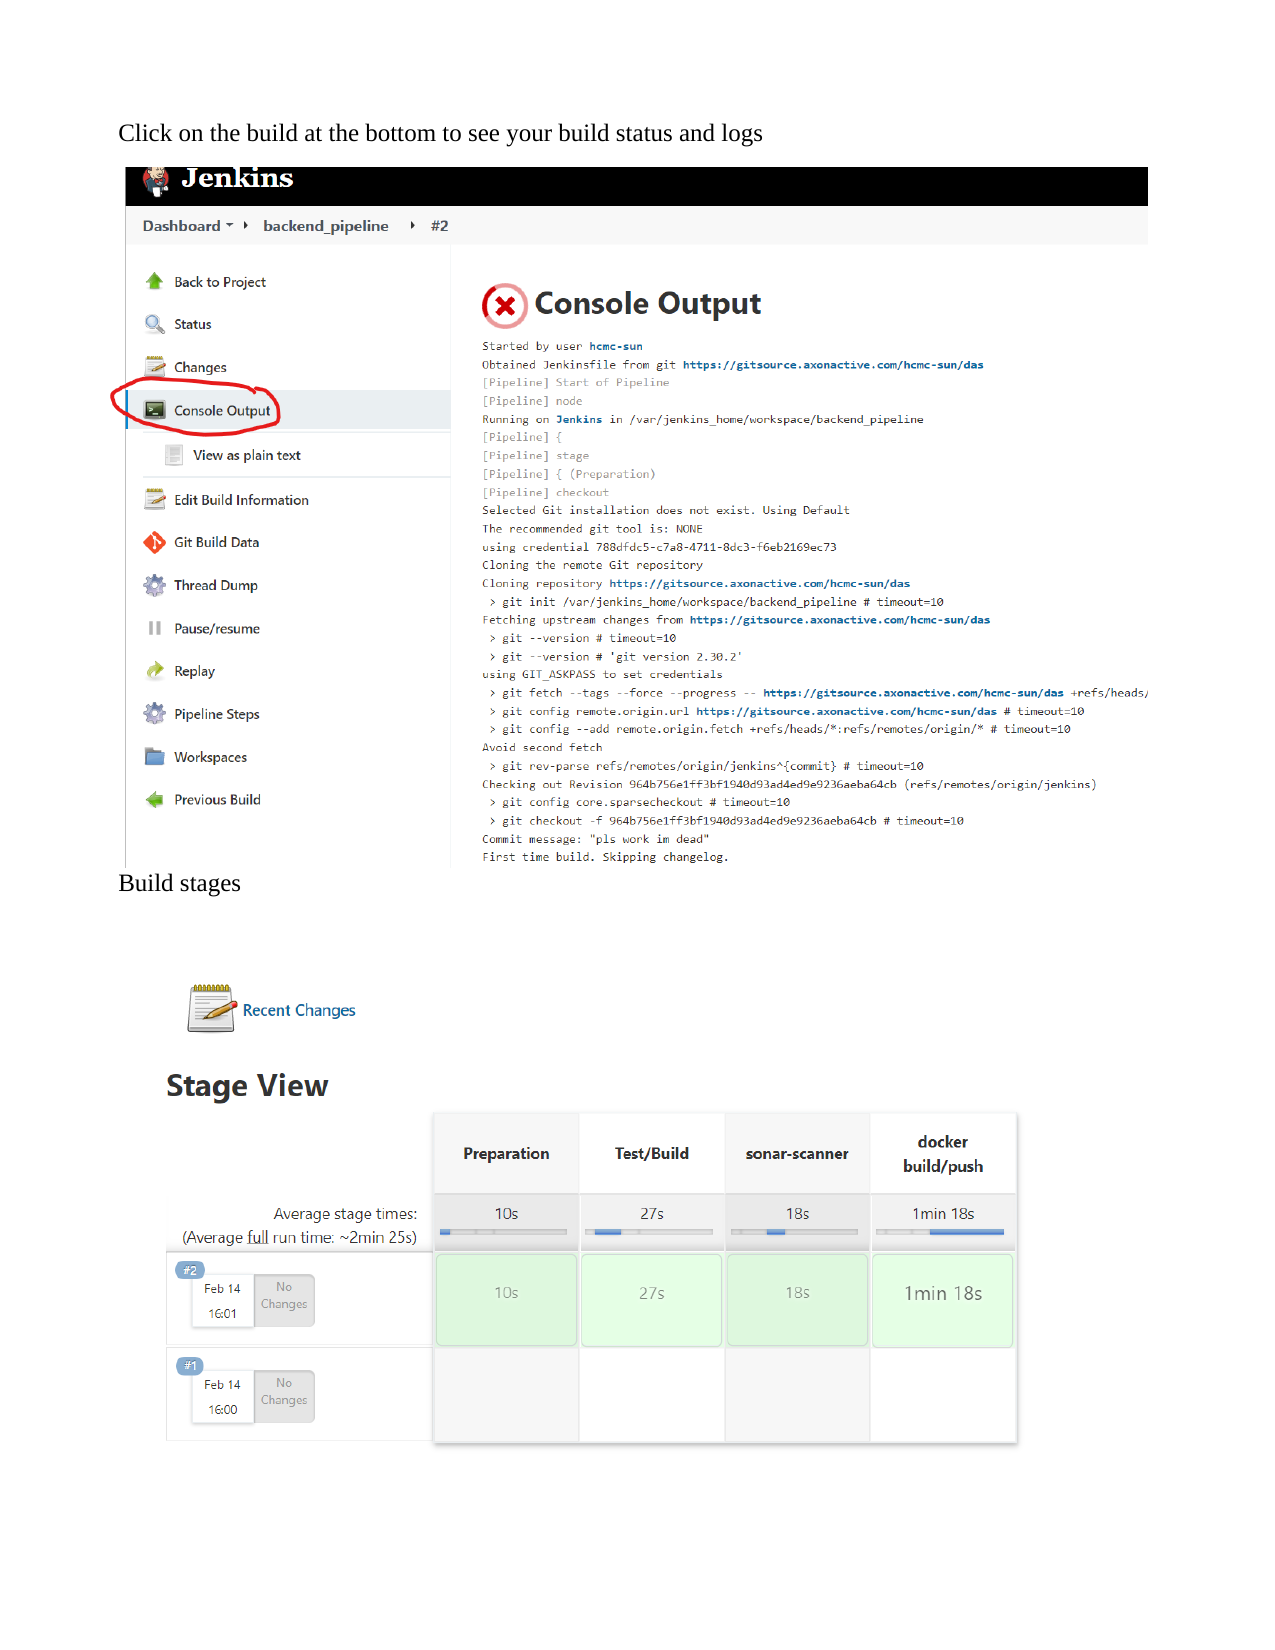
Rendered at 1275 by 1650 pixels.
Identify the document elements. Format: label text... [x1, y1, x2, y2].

text Build stages [118, 147, 1157, 897]
picture [135, 930, 1096, 1480]
text Click on the build at the bottom to see your build status and logs [118, 118, 1157, 147]
picture [109, 167, 1148, 868]
